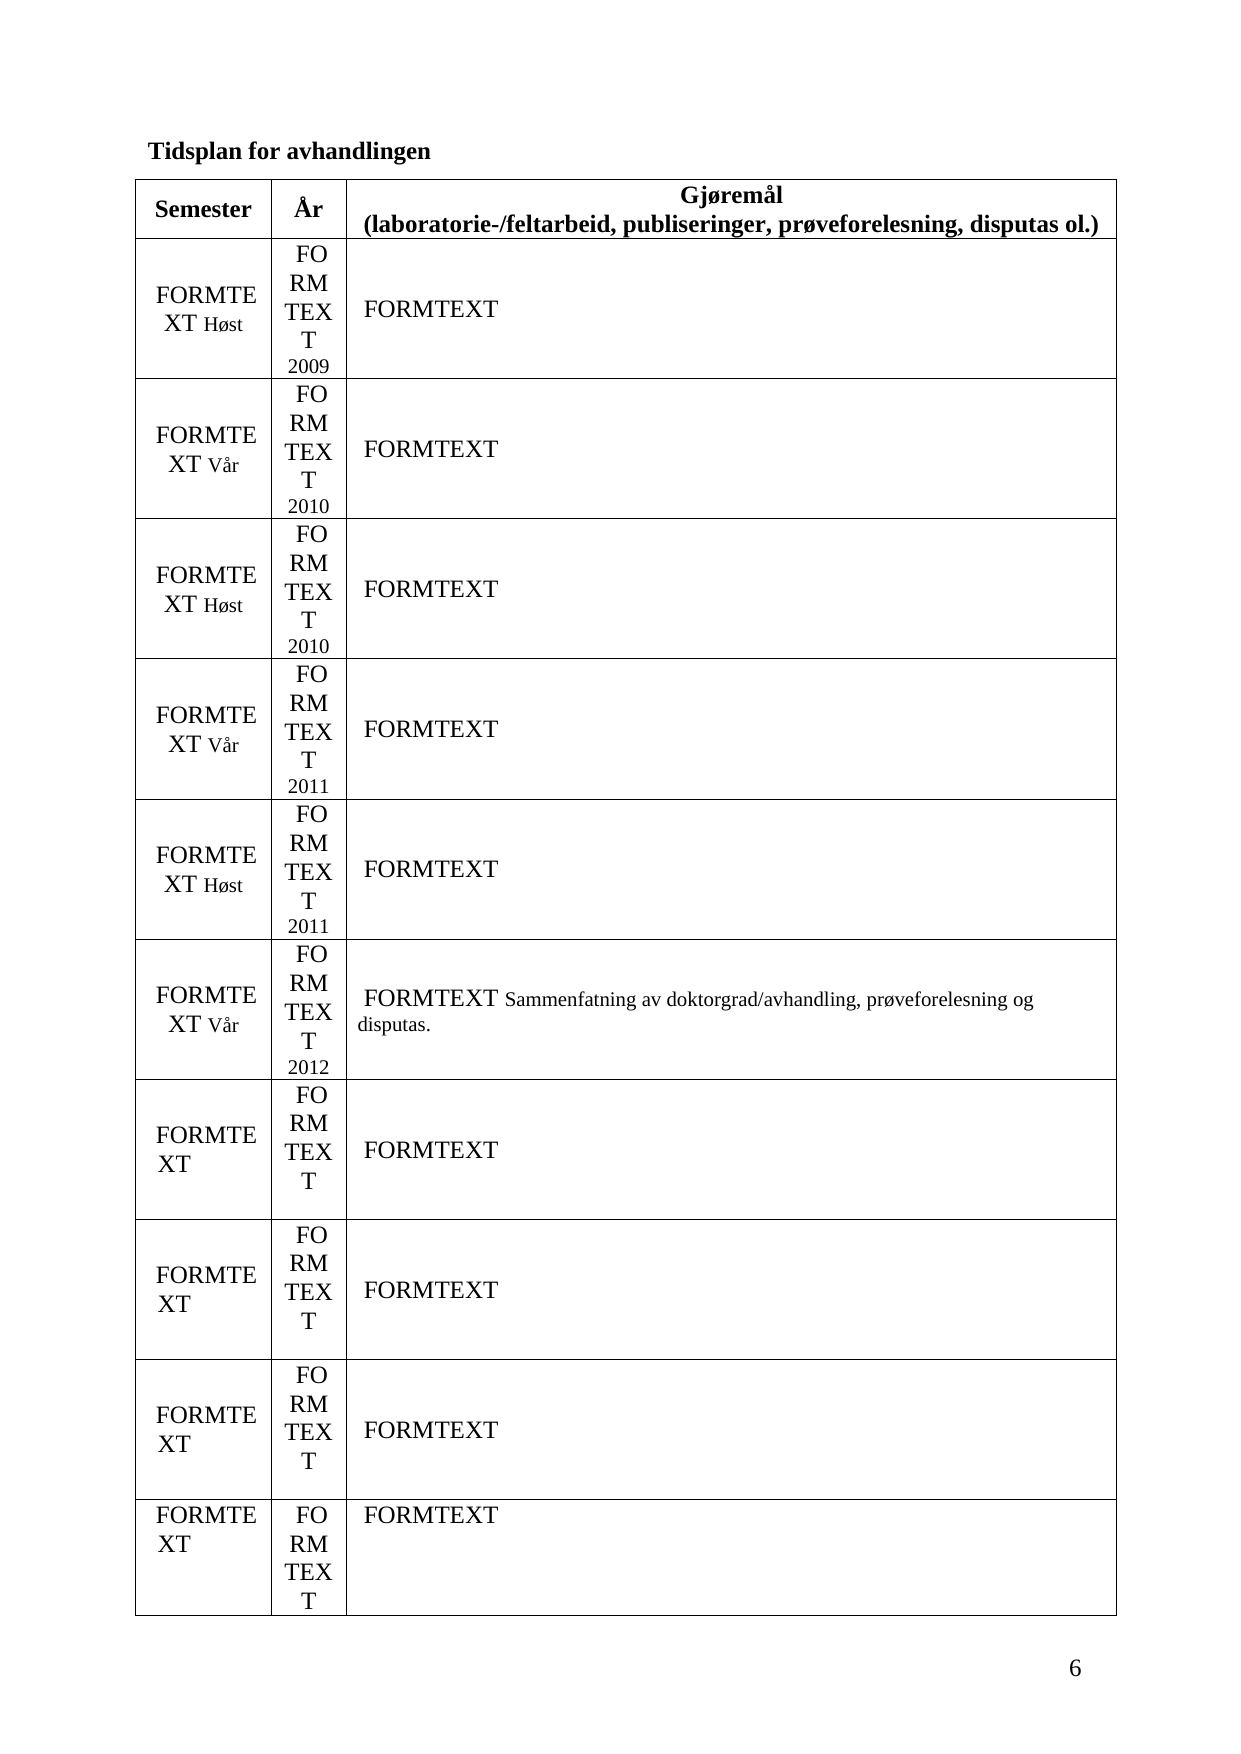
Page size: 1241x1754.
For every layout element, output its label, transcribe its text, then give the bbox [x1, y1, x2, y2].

table_cell FORMTEXT Høst [136, 239, 271, 378]
table_cell FORMTEXT 2010 [272, 379, 346, 518]
table_cell FORMTEXT [272, 1500, 346, 1615]
table_header Semester [136, 180, 271, 238]
table_cell FORMTEXT [347, 239, 1116, 378]
table_cell FORMTEXT [272, 1360, 346, 1499]
table_cell FORMTEXT Sammenfatning av doktorgrad/avhandling, prøveforelesning og disputas. [347, 940, 1116, 1079]
table_cell FORMTEXT [347, 1220, 1116, 1359]
table_cell FORMTEXT [136, 1360, 271, 1499]
table_cell FORMTEXT Vår [136, 940, 271, 1079]
table_cell FORMTEXT [347, 519, 1116, 658]
table_cell FORMTEXT 2012 [272, 940, 346, 1079]
table_cell FORMTEXT [347, 800, 1116, 938]
table_cell FORMTEXT [272, 1220, 346, 1359]
table_header År [272, 180, 346, 238]
table_cell FORMTEXT [347, 379, 1116, 518]
table_cell FORMTEXT [347, 1080, 1116, 1219]
table_cell FORMTEXT 2011 [272, 659, 346, 798]
table_cell FORMTEXT Høst [136, 519, 271, 658]
table_cell FORMTEXT 2010 [272, 519, 346, 658]
table_cell FORMTEXT [347, 1500, 1116, 1615]
table_cell FORMTEXT 2011 [272, 800, 346, 938]
table_cell FORMTEXT Vår [136, 659, 271, 798]
table_cell FORMTEXT [272, 1080, 346, 1219]
text Tidsplan for avhandlingen [148, 136, 1092, 164]
table_header Gjøremål (laboratorie-/feltarbeid, publiseringer, prøveforelesning, disputas ol.) [347, 180, 1116, 238]
table_cell FORMTEXT [347, 659, 1116, 798]
table_cell FORMTEXT [136, 1500, 271, 1615]
table_cell FORMTEXT [347, 1360, 1116, 1499]
table_cell FORMTEXT Høst [136, 800, 271, 938]
table_cell FORMTEXT 2009 [272, 239, 346, 378]
table_cell FORMTEXT Vår [136, 379, 271, 518]
table_cell FORMTEXT [136, 1080, 271, 1219]
table_cell FORMTEXT [136, 1220, 271, 1359]
